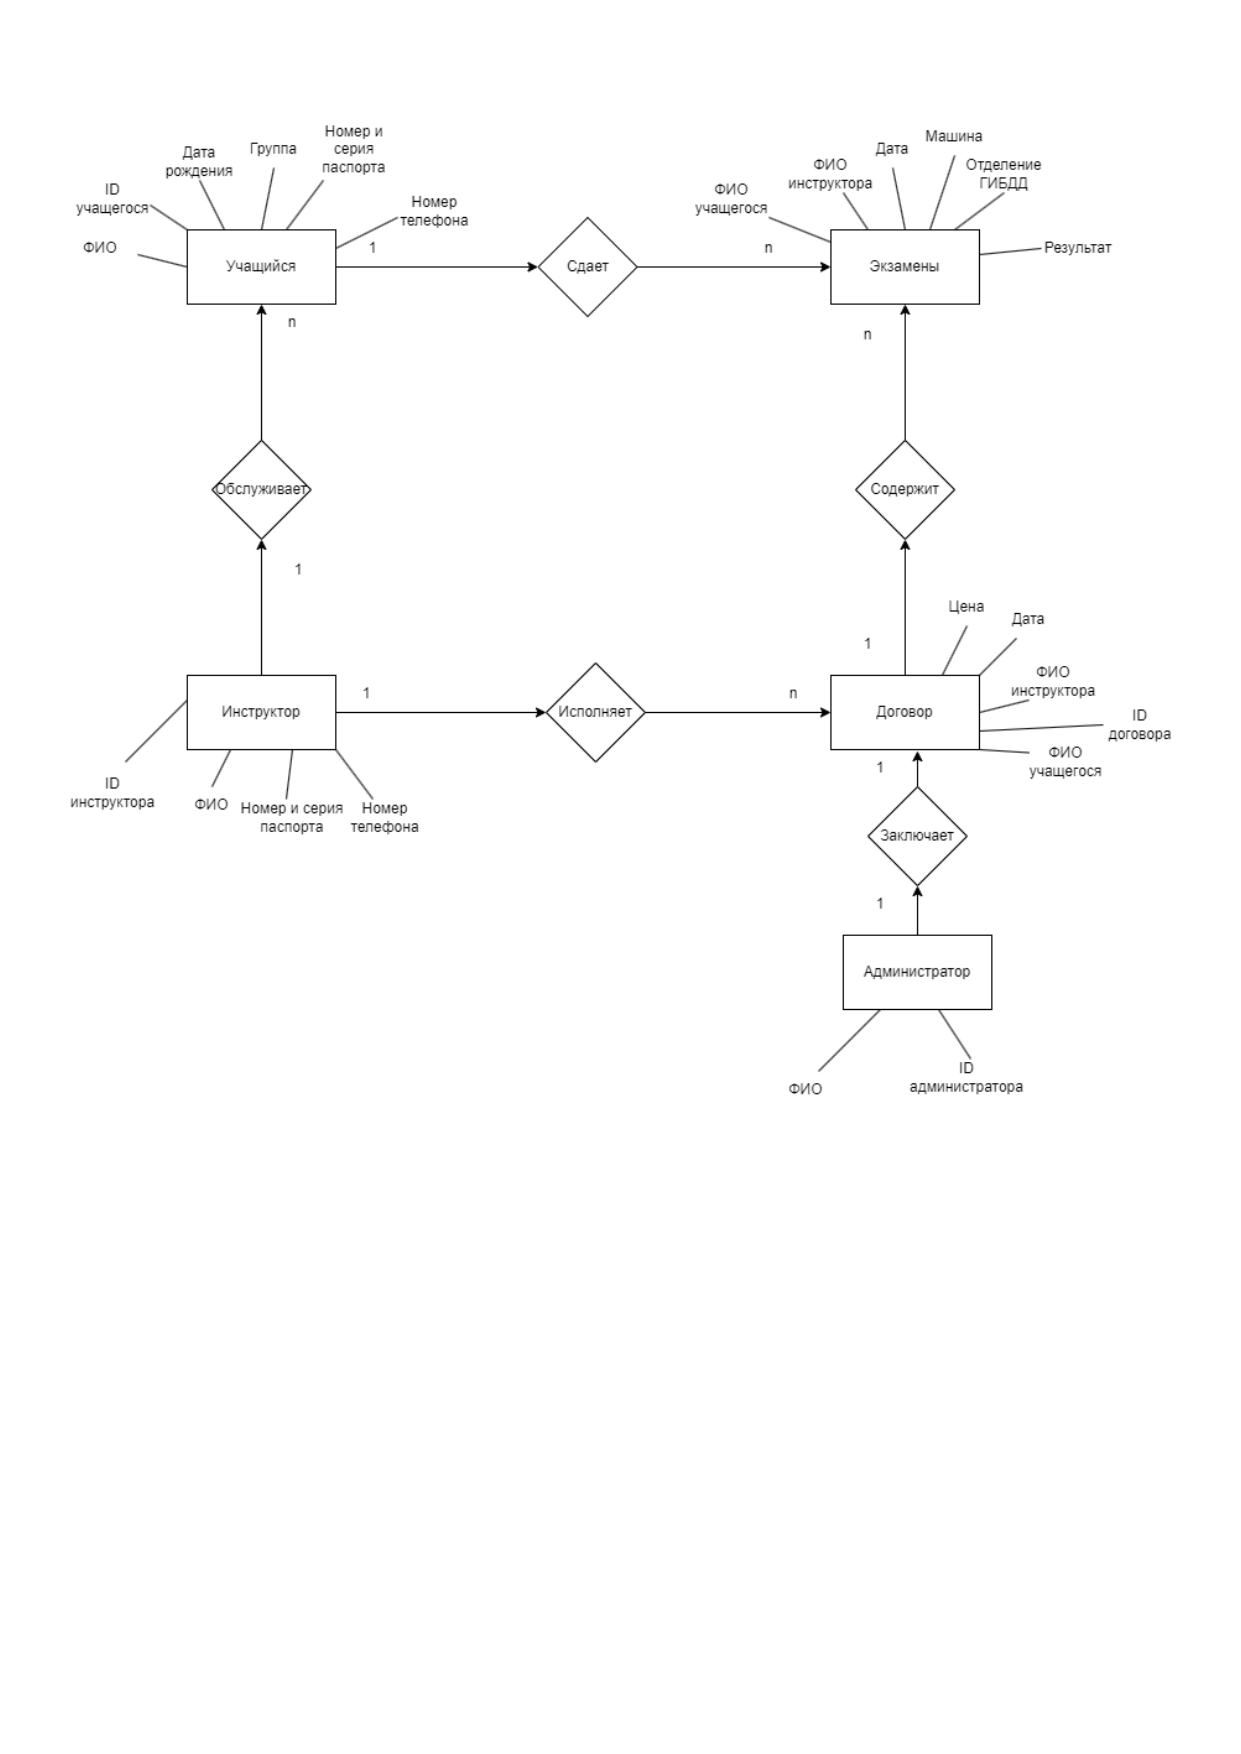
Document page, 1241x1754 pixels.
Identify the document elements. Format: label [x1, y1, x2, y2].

picture [63, 118, 1177, 1108]
